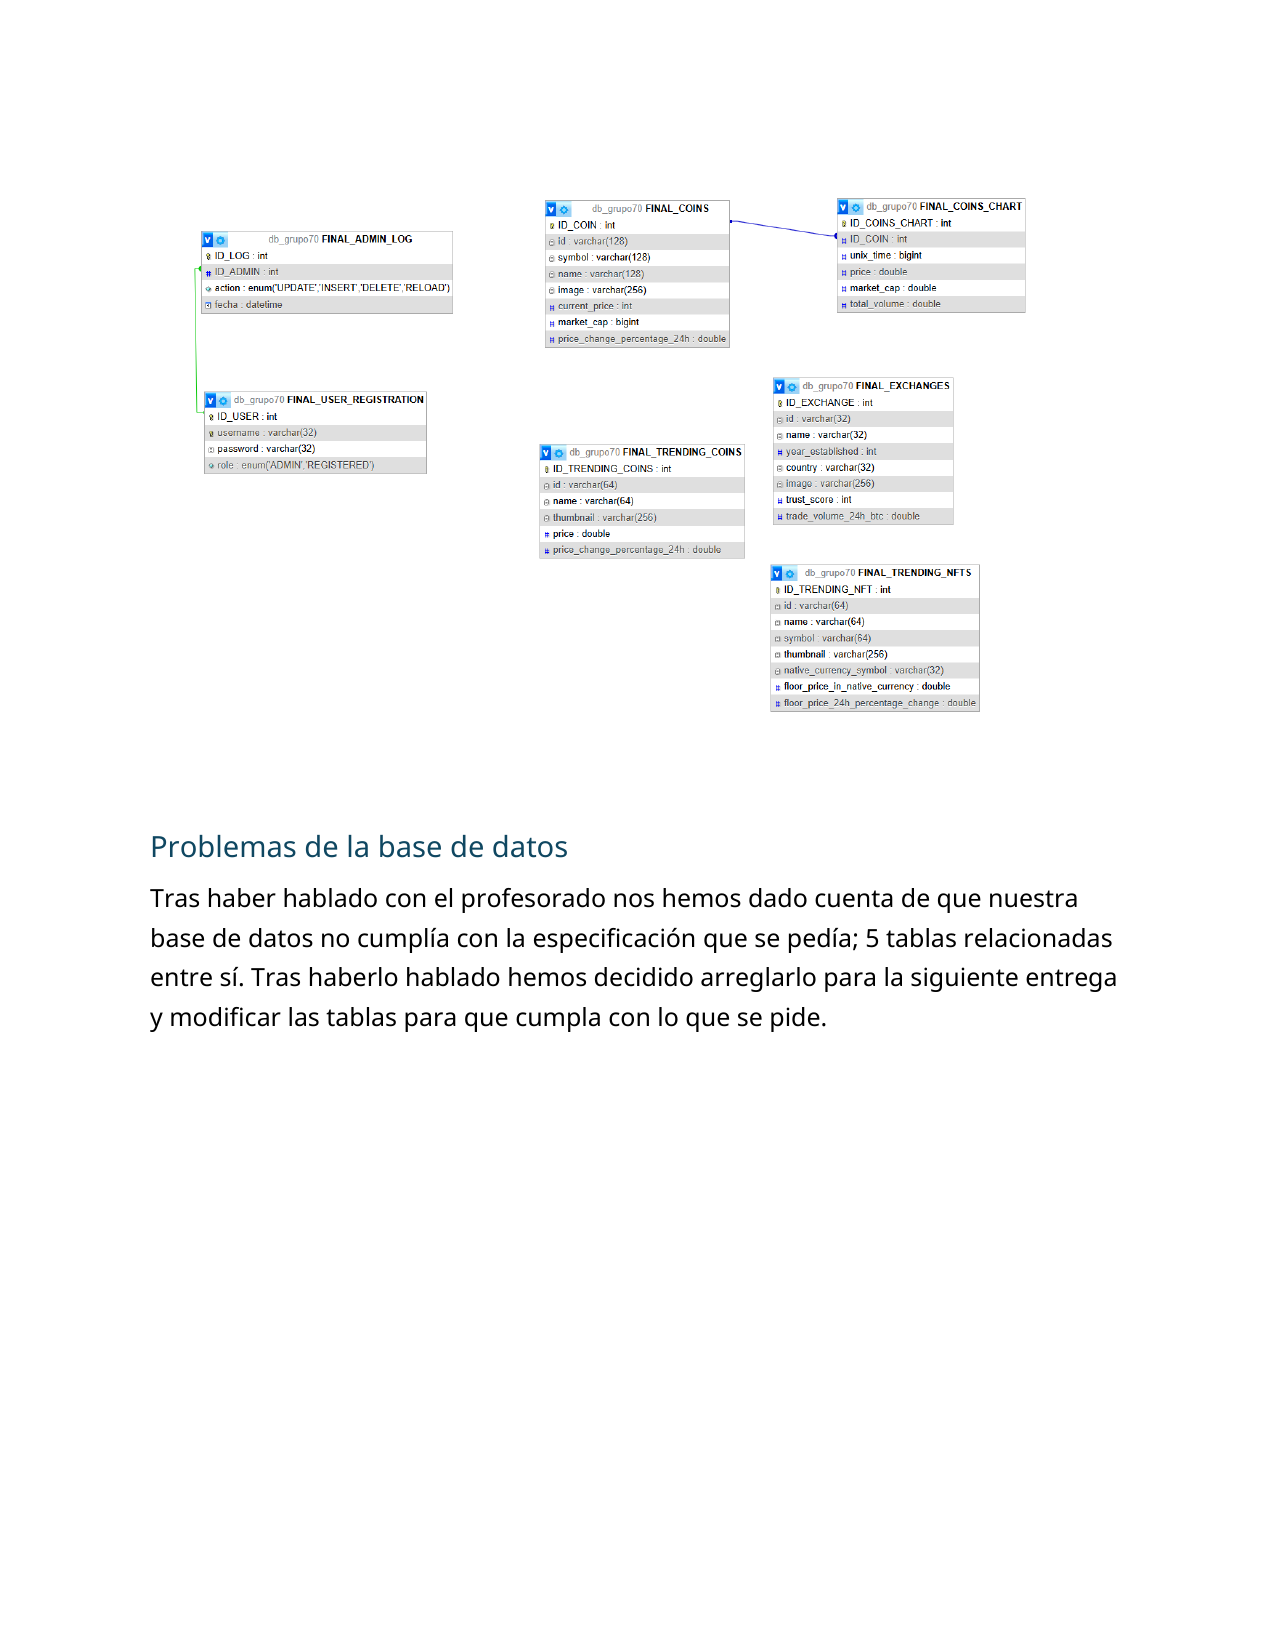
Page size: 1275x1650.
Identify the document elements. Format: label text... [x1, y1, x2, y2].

text Tras haber hablado con el profesorado nos hemos dado cuenta de que nuestra base de datos no cumplía con la especificación que se pedía; 5 tablas relacionadas entre sí. Tras haberlo hablado hemos decidido arreglarlo para la siguiente entrega y modificar las tablas para que cumpla con lo que se pide. [150, 881, 1125, 1033]
subtitle Problemas de la base de datos [150, 826, 1125, 866]
